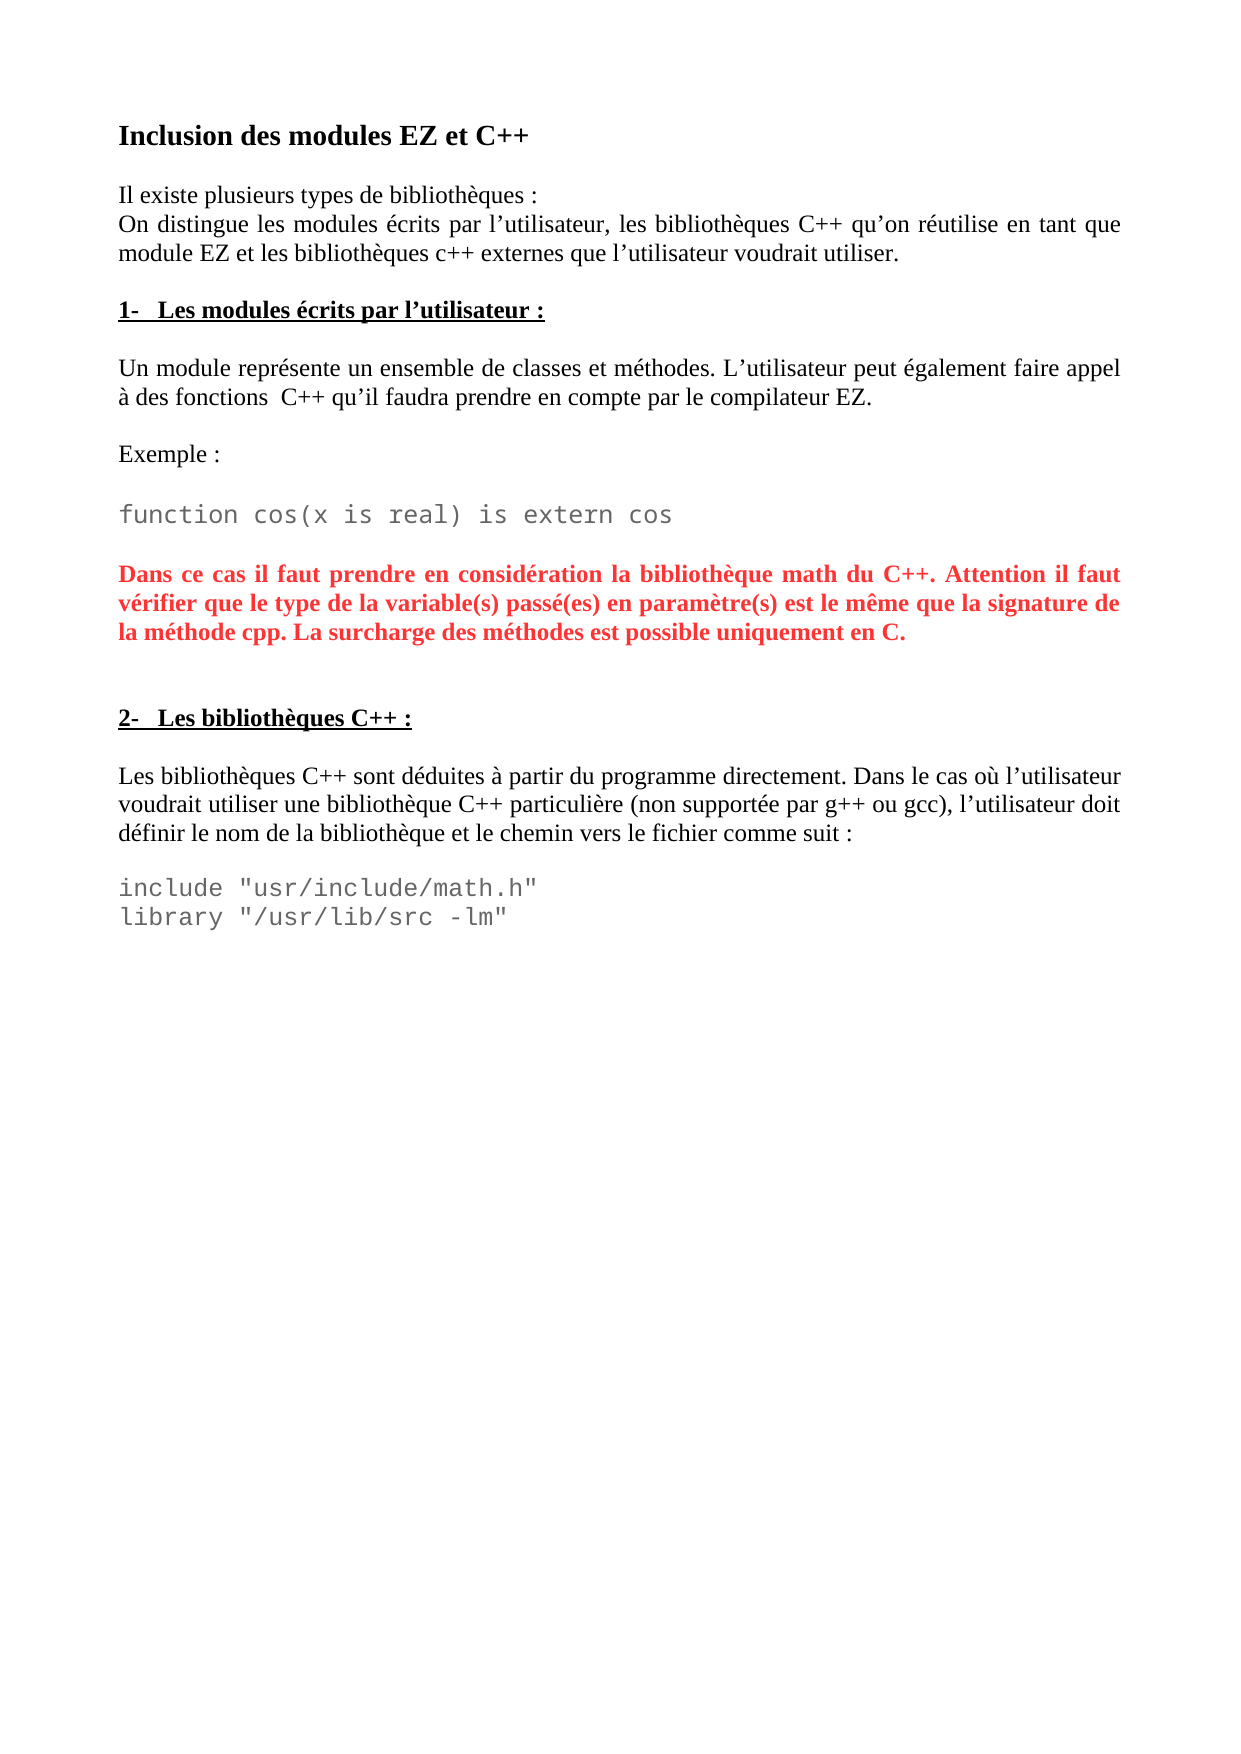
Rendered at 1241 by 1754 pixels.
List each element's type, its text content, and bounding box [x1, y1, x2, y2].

text library "/usr/lib/src -lm" [118, 904, 1122, 932]
text 1- Les modules écrits par l’utilisateur : [118, 295, 1122, 324]
text Un module représente un ensemble de classes et méthodes. L’utilisateur peut également faire appel à des fonctions C++ qu’il faudra prendre en compte par le compilateur EZ. [118, 353, 1122, 410]
text 2- Les bibliothèques C++ : [118, 703, 1122, 732]
text include "usr/include/math.h" [118, 876, 1122, 904]
text Les bibliothèques C++ sont déduites à partir du programme directement. Dans le cas où l’utilisateur voudrait utiliser une bibliothèque C++ particulière (non supportée par g++ ou gcc), l’utilisateur doit définir le nom de la bibliothèque et le chemin vers le fichier comme suit : [118, 761, 1122, 847]
text Dans ce cas il faut prendre en considération la bibliothèque math du C++. Attention il faut vérifier que le type de la variable(s) passé(es) en paramètre(s) est le même que la signature de la méthode cpp. La surcharge des méthodes est possible uniquement en C. [118, 559, 1122, 646]
text function cos(x is real) is extern cos [118, 497, 1122, 531]
text Inclusion des modules EZ et C++ [118, 118, 1122, 152]
text Exemple : [118, 439, 1122, 468]
text Il existe plusieurs types de bibliothèques : [118, 180, 1122, 209]
text On distingue les modules écrits par l’utilisateur, les bibliothèques C++ qu’on réutilise en tant que module EZ et les bibliothèques c++ externes que l’utilisateur voudrait utiliser. [118, 209, 1122, 267]
